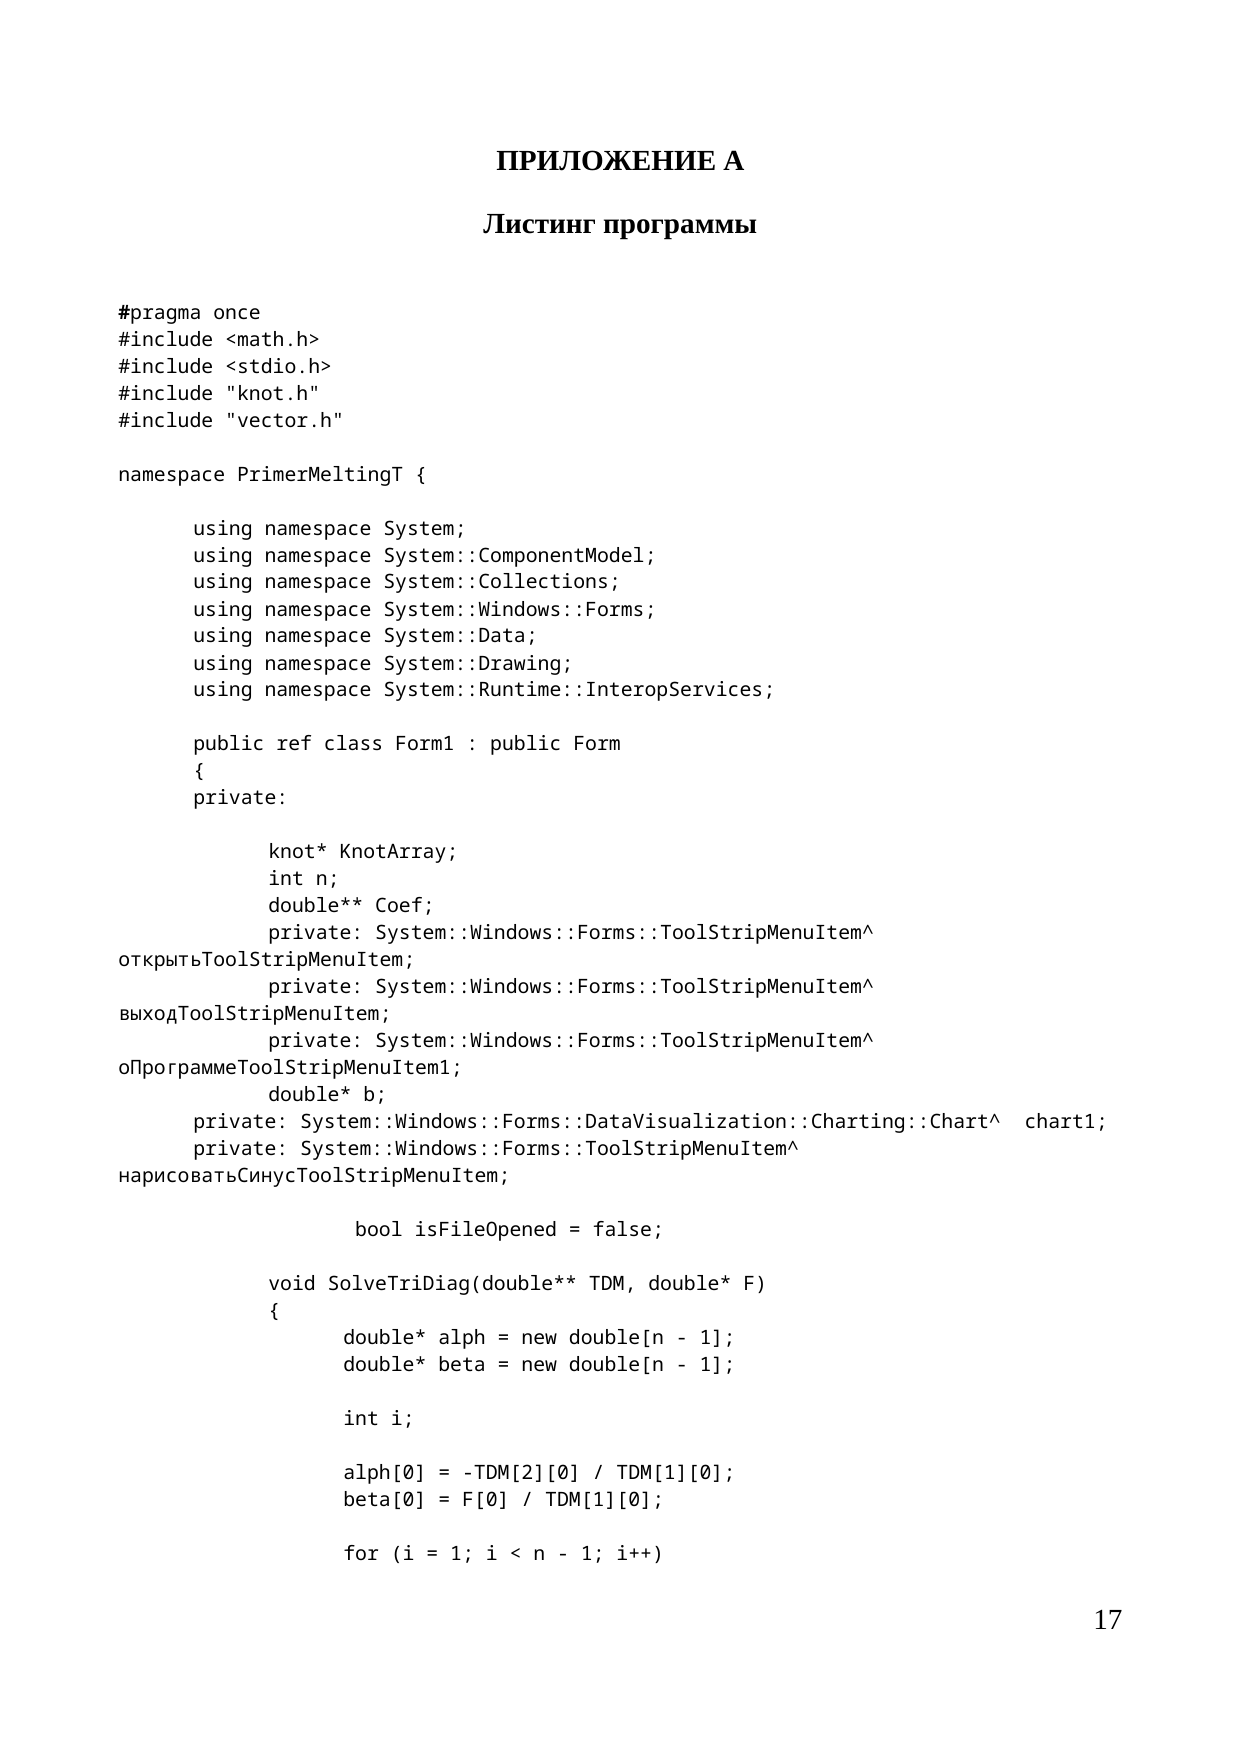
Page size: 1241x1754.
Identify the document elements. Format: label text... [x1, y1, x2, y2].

text using namespace System; [118, 514, 1122, 541]
text private: [118, 784, 1122, 811]
text #pragma once [118, 298, 1122, 325]
text alph[0] = -TDM[2][0] / TDM[1][0]; [118, 1458, 1122, 1485]
text private: System::Windows::Forms::ToolStripMenuItem^ нарисоватьСинусToolStripMenuItem; [118, 1134, 1122, 1188]
text Листинг программы [118, 206, 1122, 239]
text using namespace System::Drawing; [118, 649, 1122, 676]
text using namespace System::Data; [118, 622, 1122, 649]
text namespace PrimerMeltingT { [118, 460, 1122, 487]
text double* beta = new double[n - 1]; [118, 1350, 1122, 1377]
text using namespace System::Runtime::InteropServices; [118, 676, 1122, 703]
subtitle ПРИЛОЖЕНИЕ А [118, 143, 1122, 177]
text #include "knot.h" [118, 379, 1122, 406]
text bool isFileOpened = false; [118, 1215, 1122, 1242]
text using namespace System::Windows::Forms; [118, 595, 1122, 622]
text int n; [118, 864, 1122, 892]
text private: System::Windows::Forms::ToolStripMenuItem^ открытьToolStripMenuItem; [118, 918, 1122, 972]
text private: System::Windows::Forms::ToolStripMenuItem^ оПрограммеToolStripMenuItem1; [118, 1026, 1122, 1080]
text { [118, 1296, 1122, 1323]
text { [118, 757, 1122, 784]
text using namespace System::Collections; [118, 568, 1122, 595]
text double** Coef; [118, 892, 1122, 918]
text double* alph = new double[n - 1]; [118, 1323, 1122, 1350]
text using namespace System::ComponentModel; [118, 541, 1122, 568]
text private: System::Windows::Forms::DataVisualization::Charting::Chart^ chart1; [118, 1107, 1122, 1134]
text knot* KnotArray; [118, 838, 1122, 864]
text beta[0] = F[0] / TDM[1][0]; [118, 1485, 1122, 1512]
text for (i = 1; i < n - 1; i++) [118, 1539, 1122, 1566]
text #include <stdio.h> [118, 352, 1122, 379]
text int i; [118, 1404, 1122, 1431]
text double* b; [118, 1080, 1122, 1107]
text void SolveTriDiag(double** TDM, double* F) [118, 1269, 1122, 1296]
text #include "vector.h" [118, 406, 1122, 433]
text private: System::Windows::Forms::ToolStripMenuItem^ выходToolStripMenuItem; [118, 972, 1122, 1026]
text #include <math.h> [118, 325, 1122, 352]
text public ref class Form1 : public Form [118, 730, 1122, 757]
